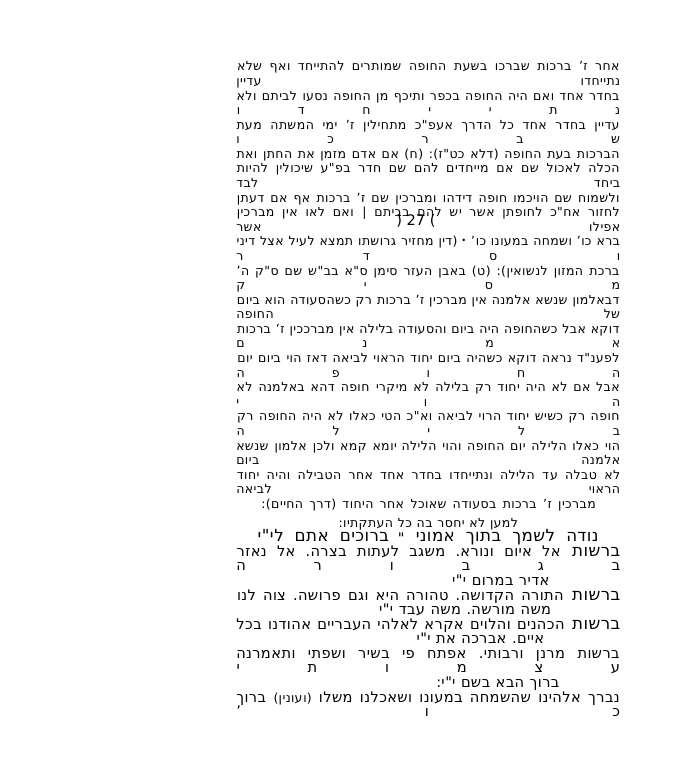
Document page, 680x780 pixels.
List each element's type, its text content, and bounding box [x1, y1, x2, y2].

text ברשות אל איום ונורא. משגב לעתות בצרה. אל נאזר בגבורה [236, 544, 620, 574]
text לא טבלה עד הלילה ונתייחדו בחדר אחד אחר הטבילה והיה יחוד הראוי לביאה [236, 467, 620, 497]
text למען לא יחסר בה כל העתקתיו: [236, 515, 620, 530]
text נברך אלהינו שהשמחה במעונו ושאכלנו משלו (ועונין) ברוך כו’ [236, 690, 620, 719]
text מברכין ז’ ברכות בסעודה שאוכל אחר היחוד (דרך החיים): [236, 497, 620, 511]
text ברוך הבא בשם י"י: [236, 676, 620, 690]
text ברכת המזון לנשואין): (ט) באבן העזר סימן ס"א בב"ש שם ס"ק ה’ מסיק [236, 263, 620, 292]
text איים. אברכה את י"י [236, 632, 620, 647]
text ברשות התורה הקדושה. טהורה היא וגם פרושה. צוה לנו [236, 588, 620, 603]
text הברכות בעת החופה (דלא כט"ז): (ח) אם אדם מזמן את החתן ואת [236, 147, 620, 161]
text ברשות מרנן ורבותי. אפתח פי בשיר ושפתי ותאמרנה עצמותי [236, 647, 620, 676]
text בחדר אחד ואם היה החופה בכפר ותיכף מן החופה נסעו לביתם ולא נתייחדו [236, 88, 620, 117]
text משה מורשה. משה עבד י"י [236, 603, 620, 617]
text דוקא אבל כשהחופה היה ביום והסעודה בלילה אין מברככין ז’ ברכות אמנם [236, 322, 620, 351]
text נודה לשמך בתוך אמוני " ברוכים אתם לי"י [236, 530, 620, 544]
text דבאלמון שנשא אלמנה אין מברכין ז’ ברכות רק כשהסעודה הוא ביום של החופה [236, 292, 620, 322]
text הוי כאלו הלילה יום החופה והוי הלילה יומא קמא ולכן אלמון שנשא אלמנה ביום [236, 438, 620, 467]
text אדיר במרום י"י [236, 574, 620, 588]
text ולשמוח שם הויכמו חופה דידהו ומברכין שם ז’ ברכות אף אם דעתן [236, 190, 620, 205]
text אבל אם לא היה יחוד רק בלילה לא מיקרי חופה דהא באלמנה לא הוי [236, 380, 620, 409]
text לפענ"ד נראה דוקא כשהיה ביום יחוד הראוי לביאה דאז הוי ביום יום החופה [236, 351, 620, 380]
text אחר ז’ ברכות שברכו בשעת החופה שמותרים להתייחד ואף שלא נתייחדו עדיין [236, 59, 620, 88]
text עדיין בחדר אחד כל הדרך אעפ"כ מתחילין ז’ ימי המשתה מעת שברכו [236, 117, 620, 147]
text חופה רק כשיש יחוד הרוי לביאה וא"כ הטי כאלו לא היה החופה רק בלילה [236, 409, 620, 438]
text ברא כו’ ושמחה במעונו כו’ • (דין מחזיר גרושתו תמצא לעיל אצל דיני וסדר [236, 234, 620, 263]
text לחזור אח"כ לחופתן אשר יש להם בביתם | ואם לאו אין מברכין אפילו אשר [236, 205, 620, 234]
text הכלה לאכול שם אם מייחדים להם שם חדר בפ"ע שיכולין להיות ביחד לבד [236, 161, 620, 190]
text ברשות הכהנים והלוים אקרא לאלהי העבריים אהודנו בכל [236, 617, 620, 632]
